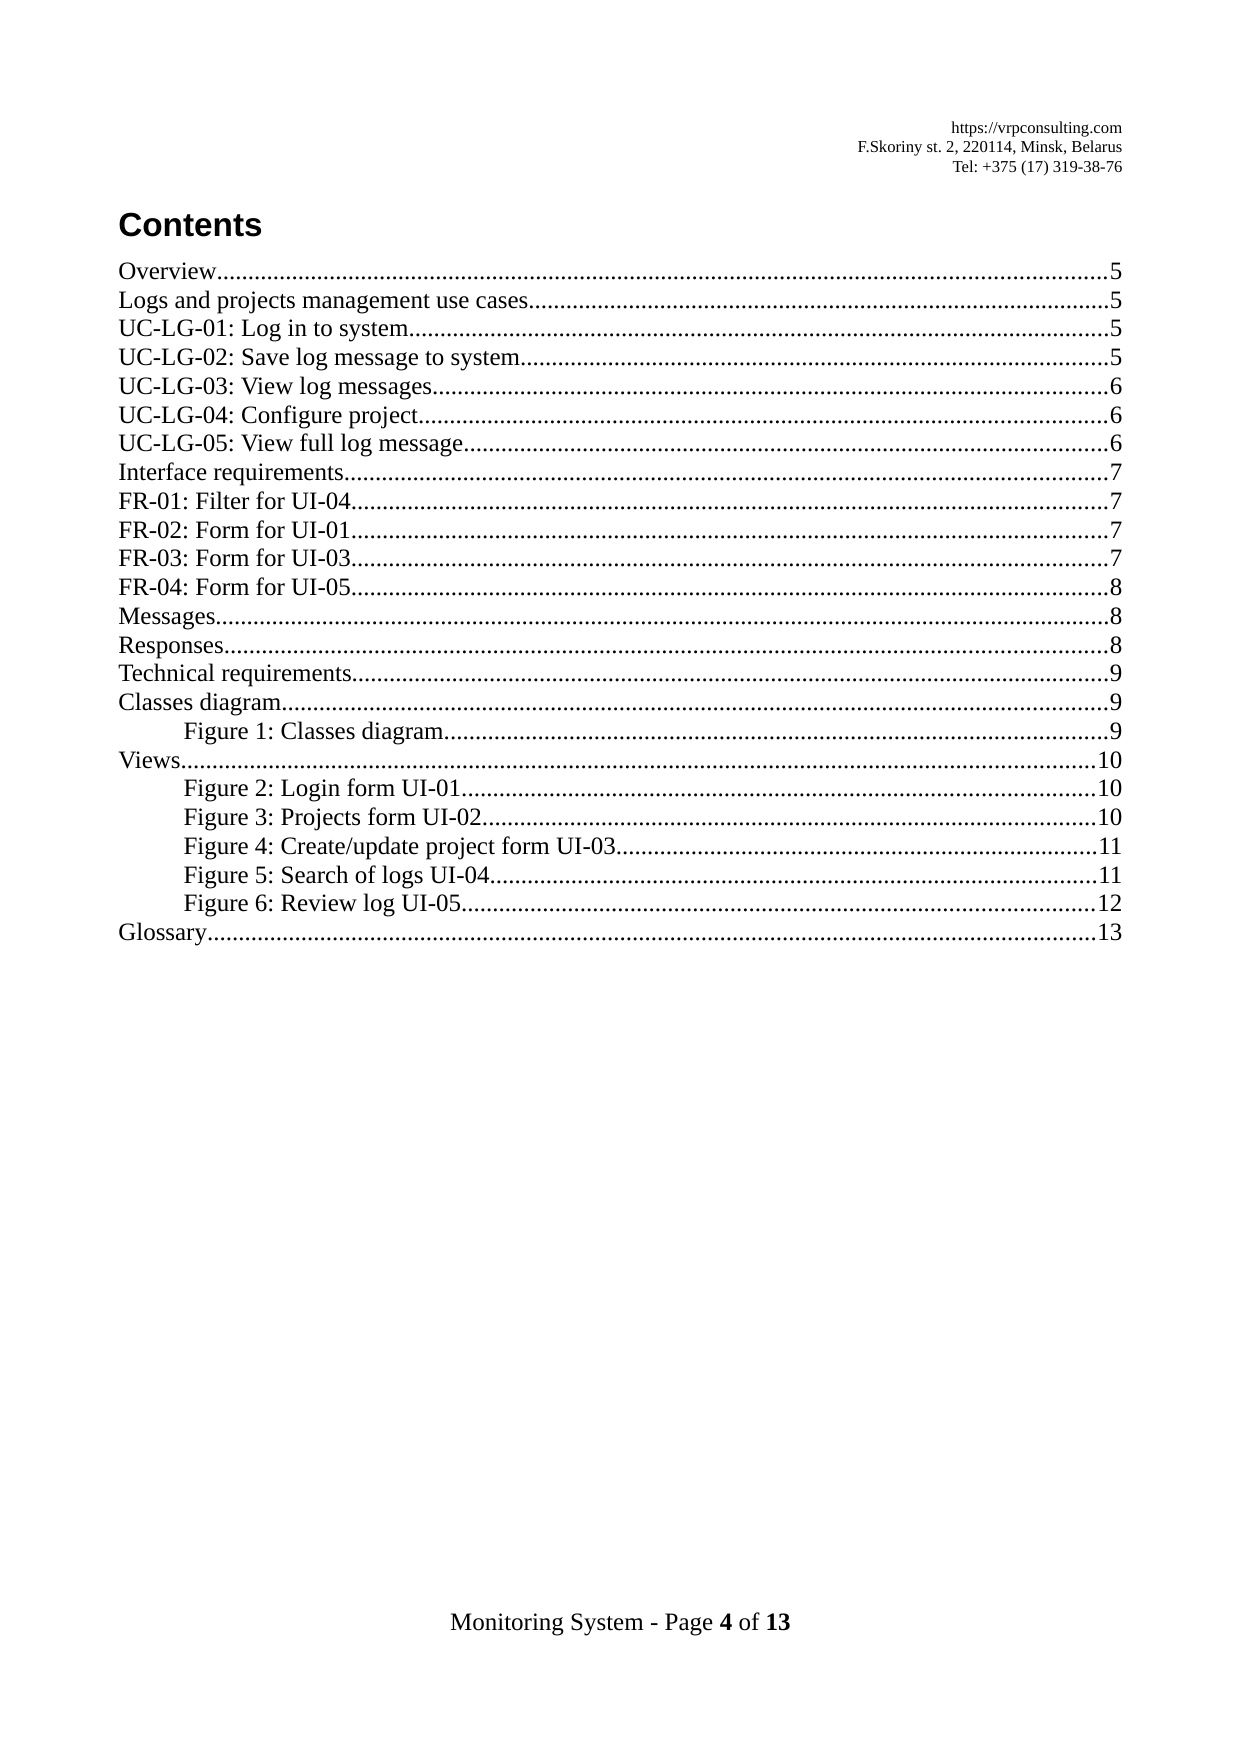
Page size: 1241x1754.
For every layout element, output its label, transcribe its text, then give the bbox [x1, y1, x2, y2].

text UC-LG-01: Log in to system 5 [118, 313, 1122, 342]
text FR-03: Form for UI-03 7 [118, 543, 1122, 572]
subtitle Contents [118, 205, 1122, 243]
text Views 10 [118, 745, 1122, 773]
text Responses 8 [118, 630, 1122, 658]
text FR-04: Form for UI-05 8 [118, 572, 1122, 601]
text Figure 5: Search of logs UI-04. 11 [177, 860, 1122, 888]
text Technical requirements 9 [118, 658, 1122, 687]
text FR-01: Filter for UI-04 7 [118, 486, 1122, 515]
text Overview 5 [118, 256, 1122, 285]
text Glossary 13 [118, 917, 1122, 946]
text Figure 3: Projects form UI-02. 10 [177, 802, 1122, 831]
text UC-LG-02: Save log message to system 5 [118, 342, 1122, 371]
text Figure 4: Create/update project form UI-03. 11 [177, 831, 1122, 860]
text UC-LG-05: View full log message 6 [118, 428, 1122, 457]
text UC-LG-03: View log messages 6 [118, 371, 1122, 400]
text Figure 1: Classes diagram. 9 [177, 716, 1122, 745]
text FR-02: Form for UI-01 7 [118, 515, 1122, 543]
text UC-LG-04: Configure project 6 [118, 400, 1122, 428]
text Figure 2: Login form UI-01. 10 [177, 773, 1122, 802]
text Interface requirements 7 [118, 457, 1122, 486]
text Messages 8 [118, 601, 1122, 630]
text Logs and projects management use cases 5 [118, 285, 1122, 313]
text Figure 6: Review log UI-05. 12 [177, 888, 1122, 917]
text Classes diagram 9 [118, 687, 1122, 716]
